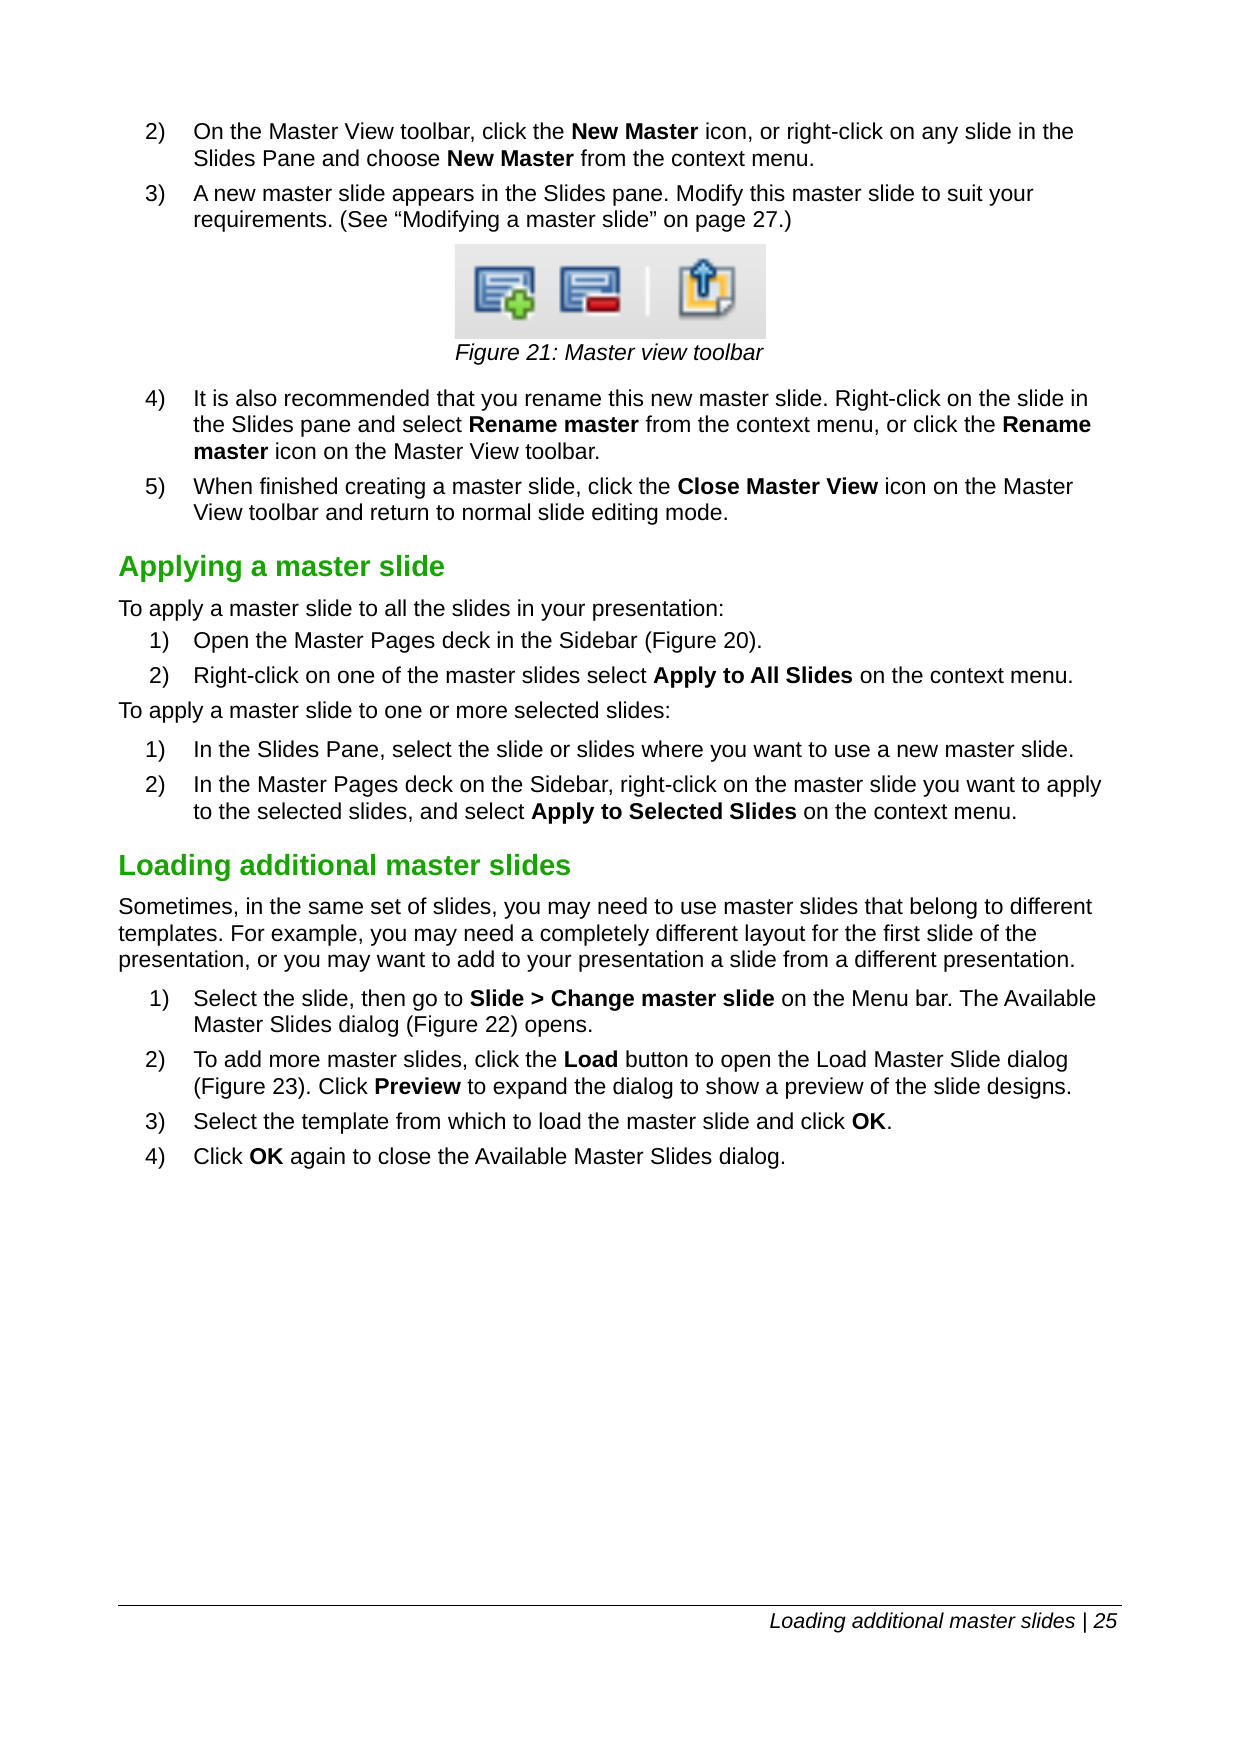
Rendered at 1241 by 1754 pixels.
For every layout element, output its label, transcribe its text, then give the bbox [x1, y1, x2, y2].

list Select the slide, then go to Slide > Change master slide on the Menu bar. The Available Master Slides dialog (Figure 22) opens. [169, 985, 1122, 1037]
list Click OK again to close the Available Master Slides dialog. [165, 1143, 1122, 1169]
list It is also recommended that you rename this new master slide. Right-click on the slide in the Slides pane and select Rename master from the context menu, or click the Rename master icon on the Master View toolbar. [165, 385, 1122, 464]
list On the Master View toolbar, click the New Master icon, or right-click on any slide in the Slides Pane and choose New Master from the context menu. [165, 118, 1122, 171]
subtitle Applying a master slide [118, 549, 1122, 583]
list Select the template from which to load the master slide and click OK. [165, 1108, 1122, 1134]
list When finished creating a master slide, click the Close Master View icon on the Master View toolbar and return to normal slide editing mode. [165, 473, 1122, 526]
list A new master slide appears in the Slides pane. Modify this master slide to suit your requirements. (See “Modifying a master slide” on page 27.) [165, 180, 1122, 232]
text Figure 21: Master view toolbar [455, 244, 786, 365]
list In the Slides Pane, select the slide or slides where you want to use a new master slide. [165, 736, 1122, 763]
list To apply a master slide to one or more selected slides: [118, 697, 1122, 724]
text Sometimes, in the same set of slides, you may need to use master slides that belong to different templates. For example, you may need a completely different layout for the first slide of the presentation, or you may want to add to your presentation a slide from a different presentation. [118, 893, 1122, 972]
picture [454, 244, 766, 339]
list To apply a master slide to all the slides in your presentation: [118, 594, 1122, 621]
list In the Master Pages deck on the Sidebar, right-click on the master slide you want to apply to the selected slides, and select Apply to Selected Slides on the context menu. [165, 771, 1122, 824]
list Open the Master Pages deck in the Sidebar (Figure 20). [169, 627, 1122, 653]
list To add more master slides, click the Load button to open the Load Master Slide dialog (Figure 23). Click Preview to expand the dialog to show a preview of the slide designs. [165, 1046, 1122, 1099]
list Right-click on one of the master slides select Apply to All Slides on the context menu. [169, 662, 1122, 688]
subtitle Loading additional master slides [118, 848, 1122, 881]
